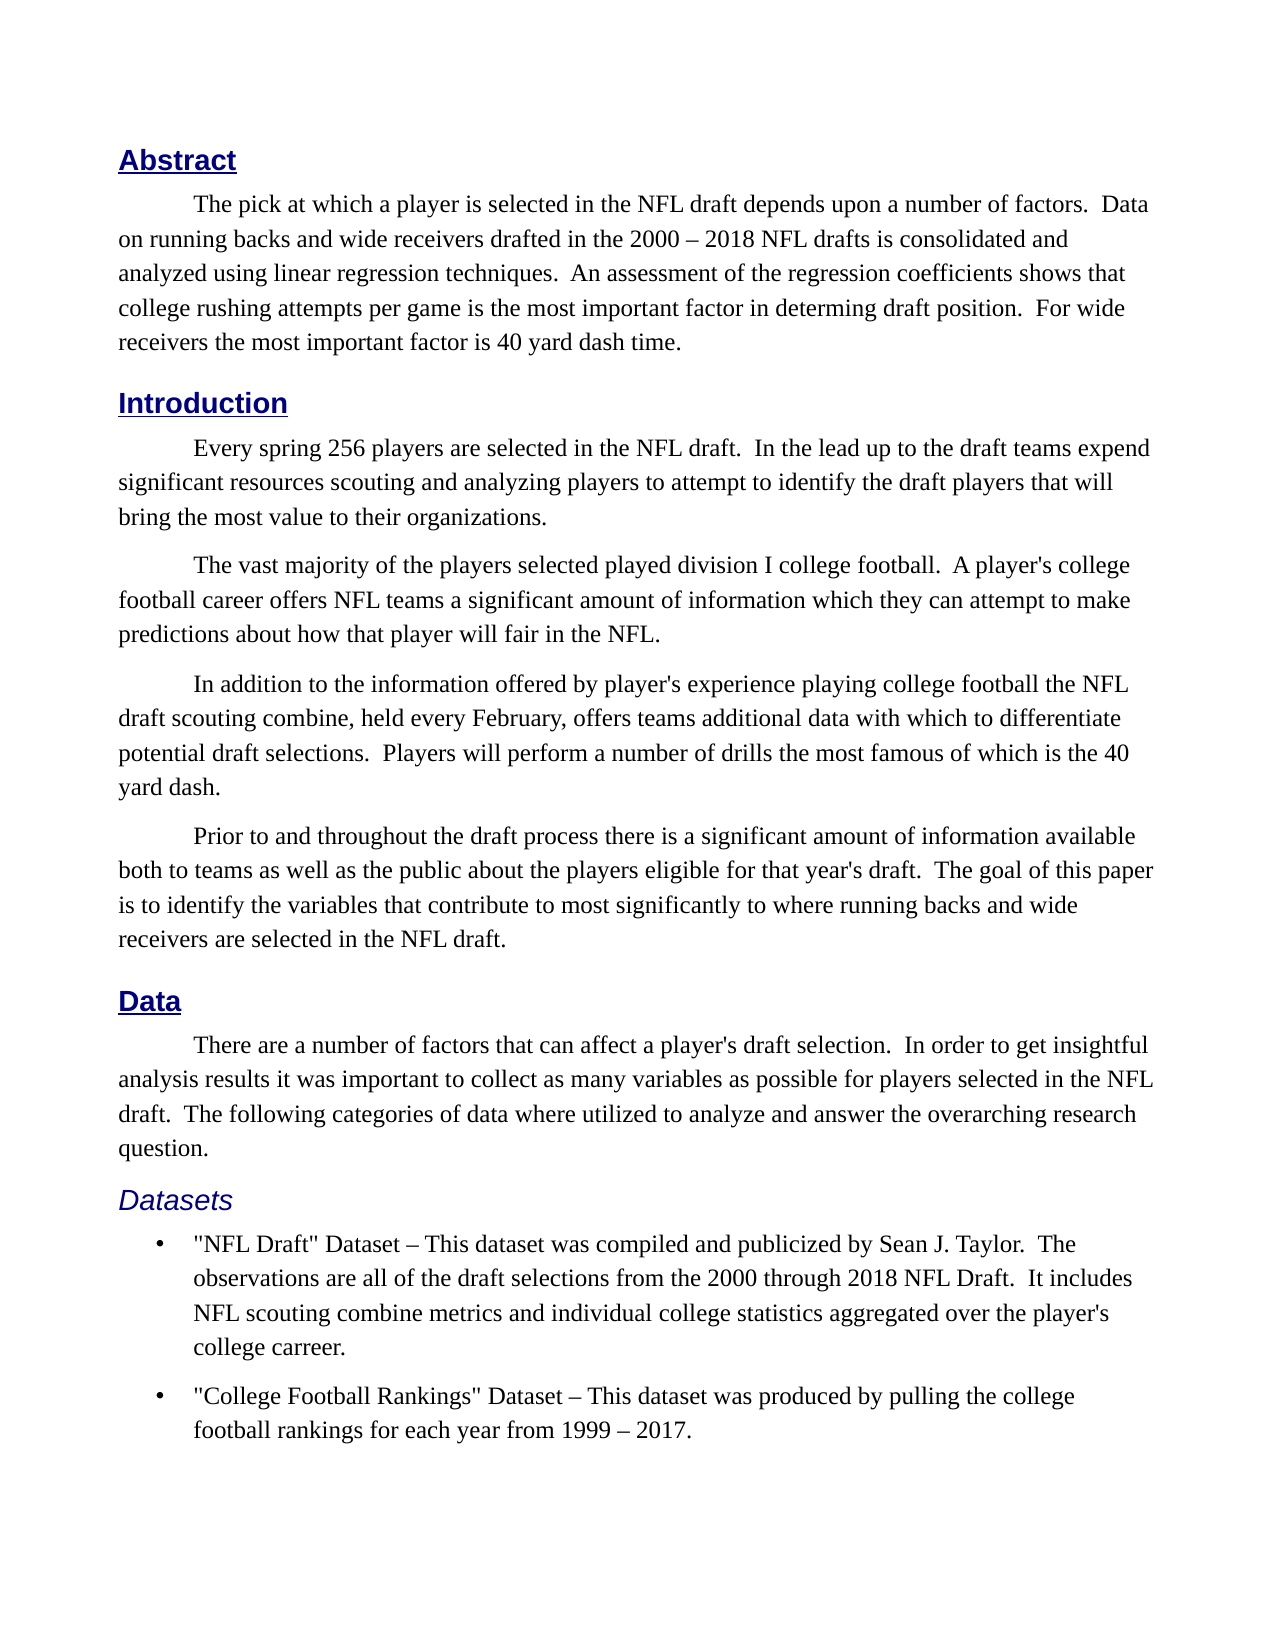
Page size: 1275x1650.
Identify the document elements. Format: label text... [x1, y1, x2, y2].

list "NFL Draft" Dataset – This dataset was compiled and publicized by Sean J. Taylor. The observations are all of the draft selections from the 2000 through 2018 NFL Draft. It includes NFL scouting combine metrics and individual college statistics aggregated over the player's college carreer. [156, 1229, 1157, 1361]
text The pick at which a player is selected in the NFL draft depends upon a number of factors. Data on running backs and wide receivers drafted in the 2000 – 2018 NFL drafts is consolidated and analyzed using linear regression techniques. An assessment of the regression coefficients shows that college rushing attempts per game is the most important factor in determing draft position. For wide receivers the most important factor is 40 yard dash time. [118, 189, 1157, 356]
subtitle Introduction [118, 387, 1157, 420]
text Prior to and throughout the draft process there is a significant amount of information available both to teams as well as the public about the players eligible for that year's draft. The goal of this paper is to identify the variables that contribute to most significantly to where running backs and wide receivers are selected in the NFL draft. [118, 821, 1157, 953]
text In addition to the information offered by player's experience playing college football the NFL draft scouting combine, held every February, offers teams additional data with which to differentiate potential draft selections. Players will perform a number of drills the most famous of which is the 40 yard dash. [118, 669, 1157, 801]
text The vast majority of the players selected played division I college football. A player's college football career offers NFL teams a significant amount of information which they can attempt to make predictions about how that player will fair in the NFL. [118, 551, 1157, 648]
text There are a number of factors that can affect a player's draft selection. In order to get insightful analysis results it was important to collect as many variables as possible for players selected in the NFL draft. The following categories of data where utilized to analyze and answer the overarching research question. [118, 1030, 1157, 1162]
subtitle Datasets [118, 1183, 1157, 1216]
text Every spring 256 players are selected in the NFL draft. In the lead up to the draft teams expend significant resources scouting and analyzing players to attempt to identify the draft players that will bring the most value to their organizations. [118, 433, 1157, 530]
list "College Football Rankings" Dataset – This dataset was produced by pulling the college football rankings for each year from 1999 – 2017. [156, 1381, 1157, 1444]
subtitle Data [118, 984, 1157, 1018]
subtitle Abstract [118, 143, 1157, 177]
